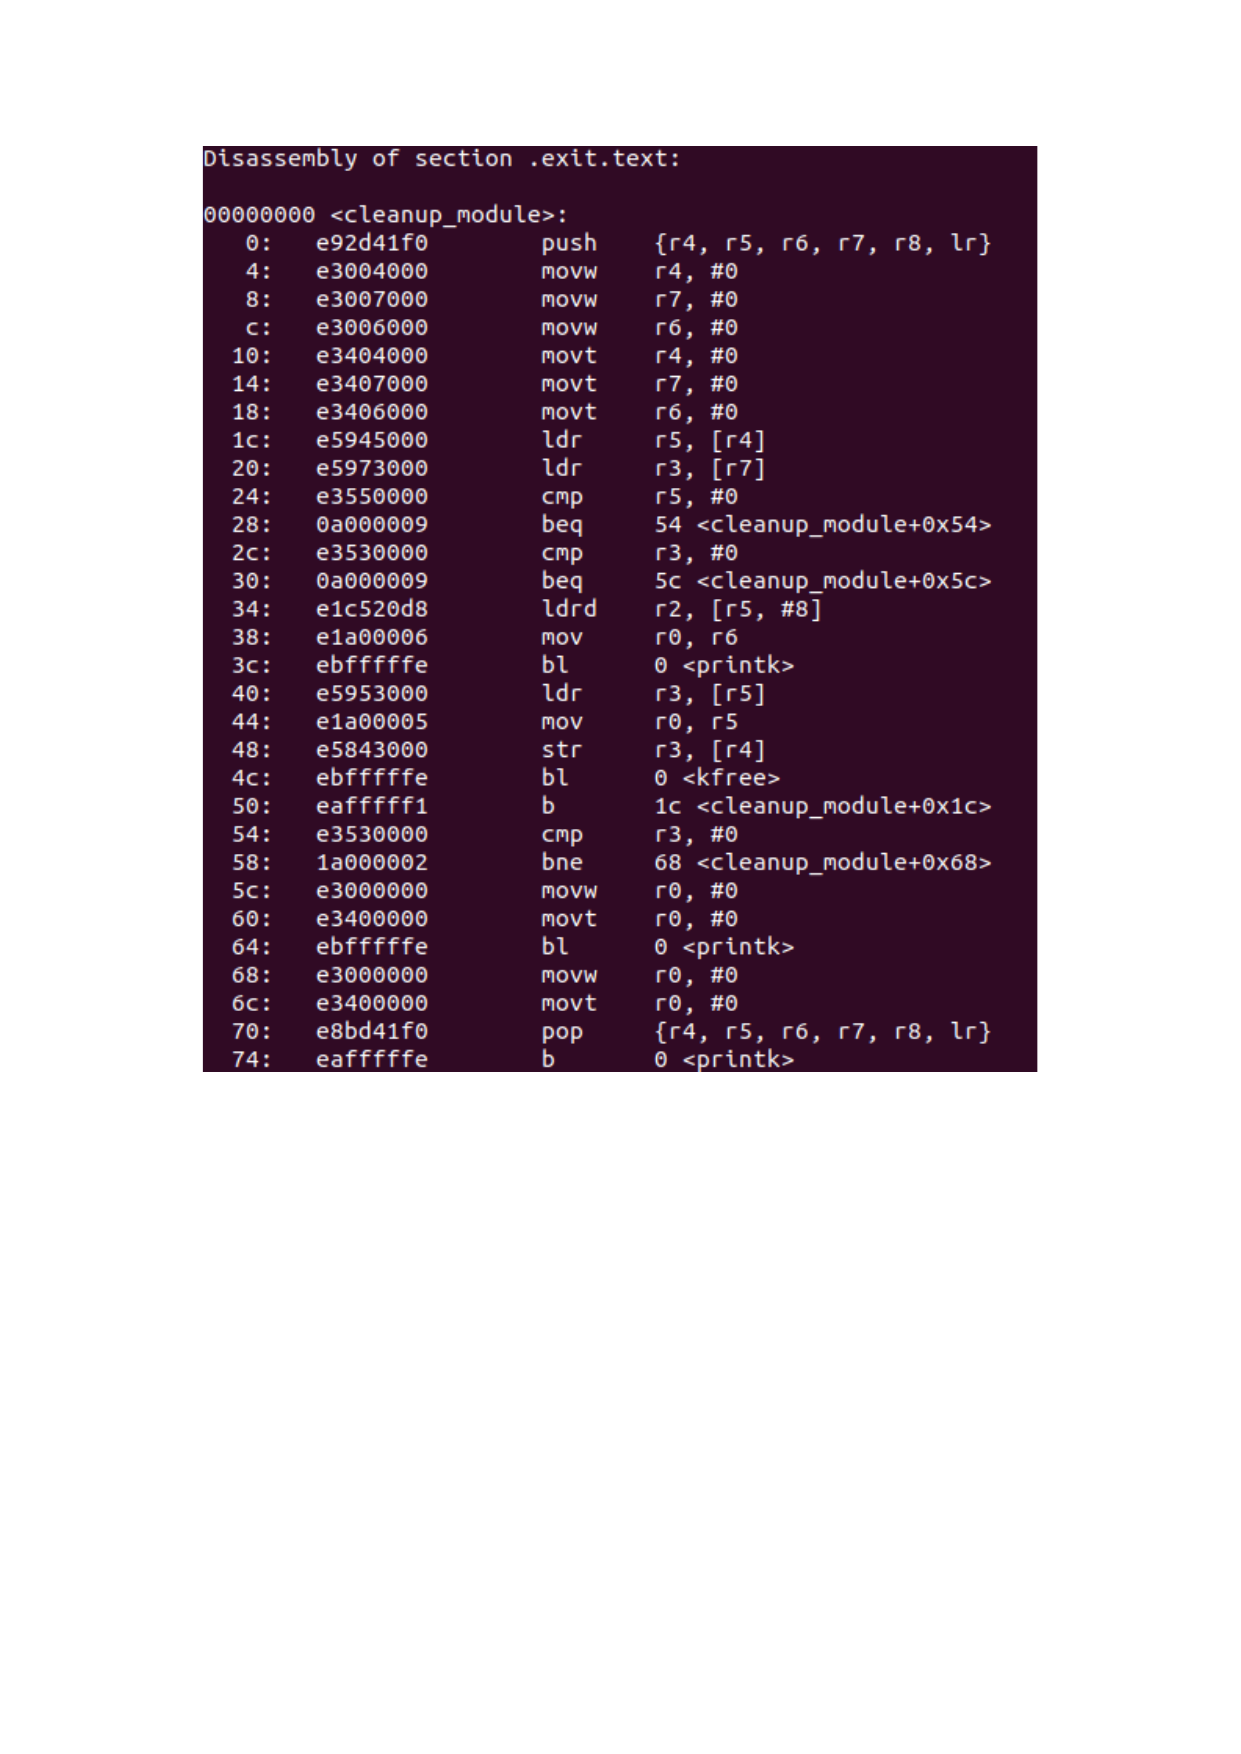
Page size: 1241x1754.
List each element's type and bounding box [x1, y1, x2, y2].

picture [202, 146, 1038, 1072]
